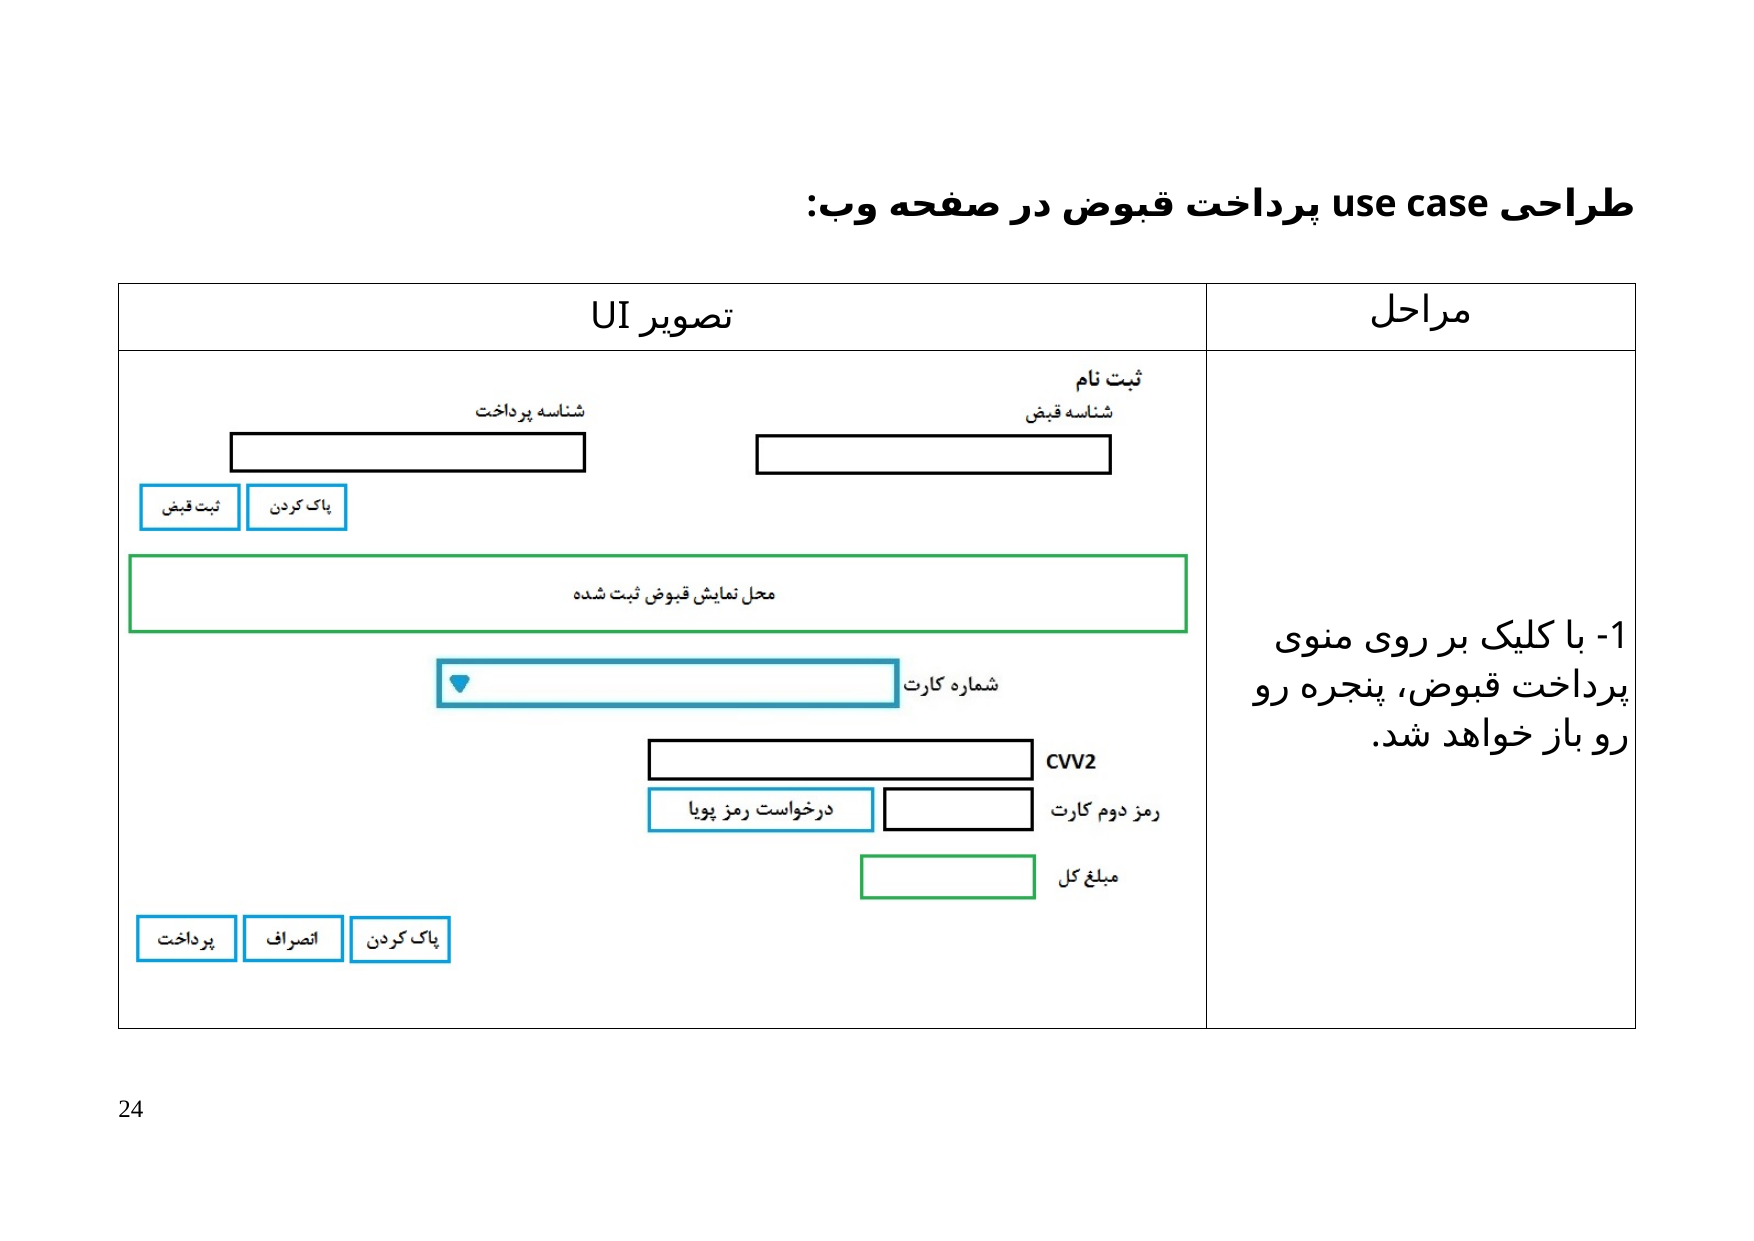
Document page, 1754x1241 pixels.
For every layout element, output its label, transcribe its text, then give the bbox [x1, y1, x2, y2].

table_cell [119, 351, 1206, 1028]
table_header تصویر UI [119, 284, 1206, 349]
picture [123, 355, 1200, 971]
table_header مراحل [1207, 284, 1635, 349]
text طراحی use case پرداخت قبوض در صفحه وب: [118, 176, 1635, 232]
table_cell 1- با کلیک بر روی منوی پرداخت قبوض، پنجره رو رو باز خواهد شد. [1207, 351, 1635, 1028]
